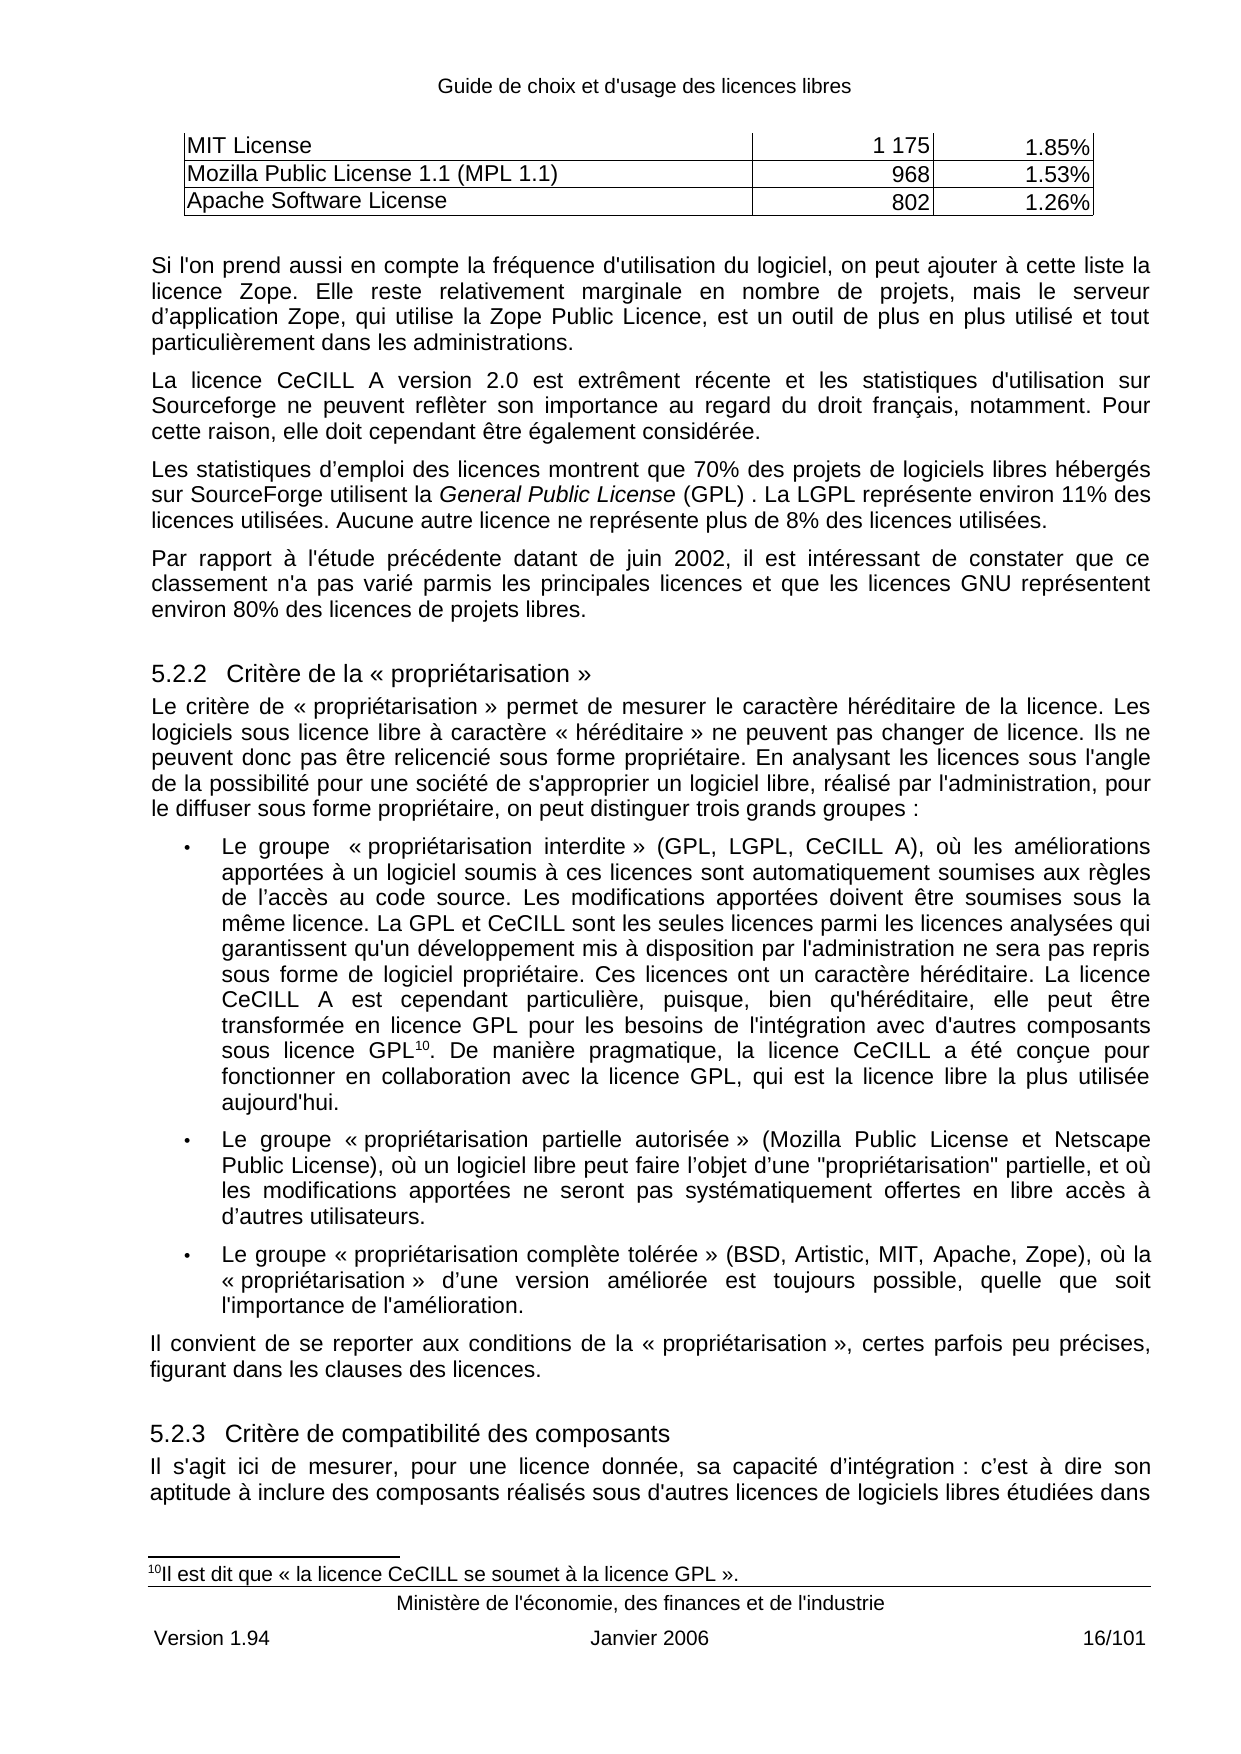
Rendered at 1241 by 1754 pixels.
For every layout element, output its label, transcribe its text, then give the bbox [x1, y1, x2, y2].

subtitle Critère de compatibilité des composants [149, 1419, 1151, 1447]
table_cell Mozilla Public License 1.1 (MPL 1.1) [185, 161, 752, 187]
list Le groupe « propriétarisation complète tolérée » (BSD, Artistic, MIT, Apache, Zope), où la « propriétarisation » d’une version améliorée est toujours possible, quelle que soit l'importance de l'amélioration. [184, 1242, 1151, 1318]
table_cell 968 [753, 161, 933, 187]
table_cell MIT License [185, 133, 752, 160]
text Le critère de « propriétarisation » permet de mesurer le caractère héréditaire de la licence. Les logiciels sous licence libre à caractère « héréditaire » ne peuvent pas changer de licence. Ils ne peuvent donc pas être relicencié sous forme propriétaire. En analysant les licences sous l'angle de la possibilité pour une société de s'approprier un logiciel libre, réalisé par l'administration, pour le diffuser sous forme propriétaire, on peut distinguer trois grands groupes : [151, 694, 1151, 821]
table_cell 1,85% [934, 133, 1093, 160]
text Si l'on prend aussi en compte la fréquence d'utilisation du logiciel, on peut ajouter à cette liste la licence Zope. Elle reste relativement marginale en nombre de projets, mais le serveur d’application Zope, qui utilise la Zope Public Licence, est un outil de plus en plus utilisé et tout particulièrement dans les administrations. [151, 253, 1151, 355]
table_cell 1 175 [753, 133, 933, 160]
table_cell 1,53% [934, 161, 1093, 187]
table_cell Apache Software License [185, 188, 752, 215]
list Le groupe « propriétarisation interdite » (GPL, LGPL, CeCILL A), où les améliorations apportées à un logiciel soumis à ces licences sont automatiquement soumises aux règles de l’accès au code source. Les modifications apportées doivent être soumises sous la même licence. La GPL et CeCILL sont les seules licences parmi les licences analysées qui garantissent qu'un développement mis à disposition par l'administration ne sera pas repris sous forme de logiciel propriétaire. Ces licences ont un caractère héréditaire. La licence CeCILL A est cependant particulière, puisque, bien qu'héréditaire, elle peut être transformée en licence GPL pour les besoins de l'intégration avec d'autres composants sous licence GPL. De manière pragmatique, la licence CeCILL a été conçue pour fonctionner en collaboration avec la licence GPL, qui est la licence libre la plus utilisée aujourd'hui. [184, 834, 1151, 1115]
text La licence CeCILL A version 2.0 est extrêment récente et les statistiques d'utilisation sur Sourceforge ne peuvent reflèter son importance au regard du droit français, notamment. Pour cette raison, elle doit cependant être également considérée. [151, 367, 1151, 444]
text Par rapport à l'étude précédente datant de juin 2002, il est intéressant de constater que ce classement n'a pas varié parmis les principales licences et que les licences GNU représentent environ 80% des licences de projets libres. [151, 546, 1151, 622]
text Il convient de se reporter aux conditions de la « propriétarisation », certes parfois peu précises, figurant dans les clauses des licences. [149, 1331, 1151, 1382]
text Il s'agit ici de mesurer, pour une licence donnée, sa capacité d’intégration : c’est à dire son aptitude à inclure des composants réalisés sous d'autres licences de logiciels libres étudiées dans [149, 1454, 1151, 1505]
text Les statistiques d’emploi des licences montrent que 70% des projets de logiciels libres hébergés sur SourceForge utilisent la General Public License (GPL) . La LGPL représente environ 11% des licences utilisées. Aucune autre licence ne représente plus de 8% des licences utilisées. [151, 456, 1151, 533]
table_cell 1,26% [934, 188, 1093, 215]
table_cell 802 [753, 188, 933, 215]
list Le groupe « propriétarisation partielle autorisée » (Mozilla Public License et Netscape Public License), où un logiciel libre peut faire l’objet d’une "propriétarisation" partielle, et où les modifications apportées ne seront pas systématiquement offertes en libre accès à d’autres utilisateurs. [184, 1127, 1151, 1229]
list Il est dit que « la licence CeCILL se soumet à la licence GPL ». [148, 1563, 1151, 1586]
subtitle Critère de la « propriétarisation » [151, 659, 1151, 688]
